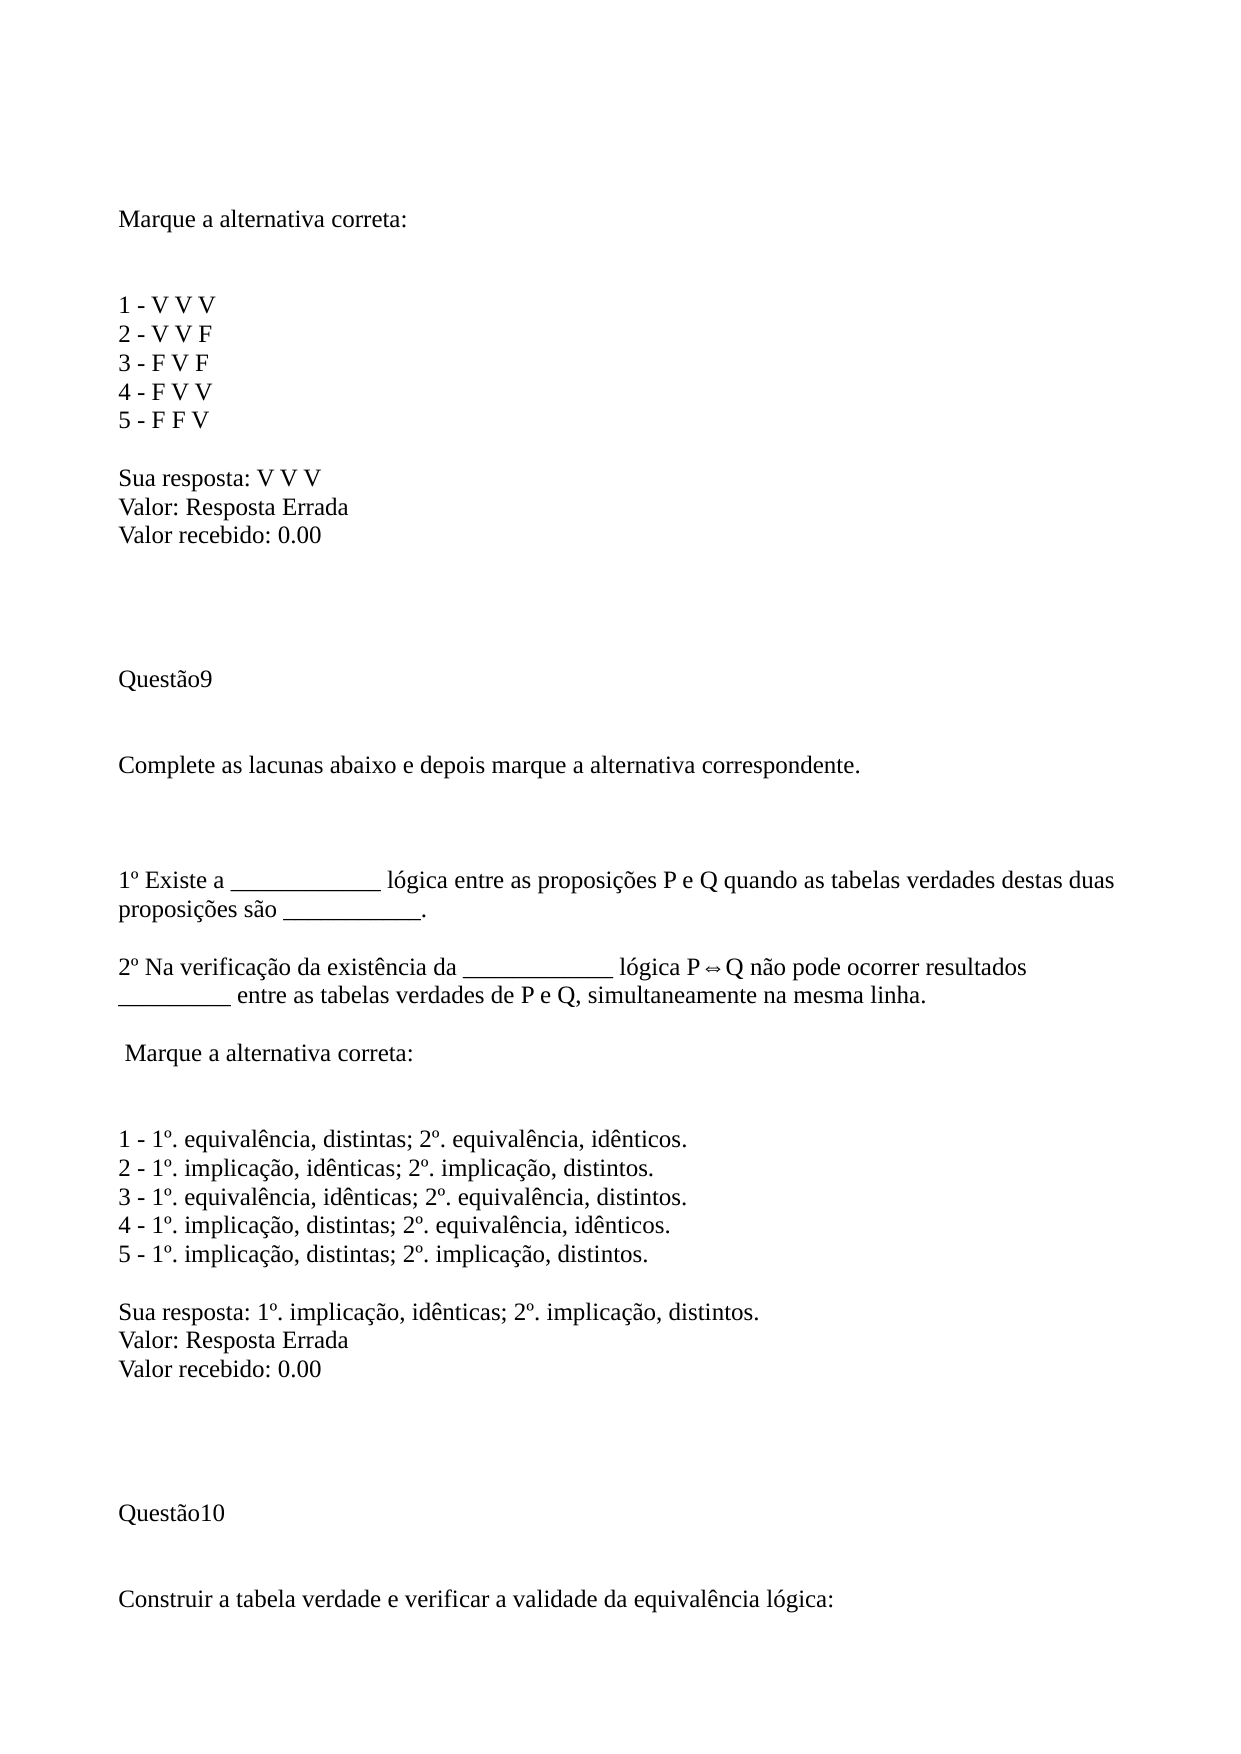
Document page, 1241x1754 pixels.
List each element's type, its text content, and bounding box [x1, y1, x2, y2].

text 1 - V V V [118, 291, 1122, 319]
text Marque a alternativa correta: [118, 204, 1122, 233]
text 5 - F F V [118, 406, 1122, 434]
text 4 - F V V [118, 377, 1122, 406]
text Valor: Resposta Errada [118, 1326, 1122, 1354]
text 4 - 1º. implicação, distintas; 2º. equivalência, idênticos. [118, 1211, 1122, 1239]
text Valor recebido: 0.00 [118, 521, 1122, 549]
text Sua resposta: V V V [118, 463, 1122, 492]
text Valor recebido: 0.00 [118, 1354, 1122, 1383]
text Questão9 [118, 664, 1122, 693]
text 2 - 1º. implicação, idênticas; 2º. implicação, distintos. [118, 1153, 1122, 1182]
text 2º Na verificação da existência da ____________ lógica P⇔Q não pode ocorrer resultados _________ entre as tabelas verdades de P e Q, simultaneamente na mesma linha. [118, 952, 1122, 1009]
text 3 - F V F [118, 348, 1122, 377]
text Complete as lacunas abaixo e depois marque a alternativa correspondente. [118, 751, 1122, 779]
text 5 - 1º. implicação, distintas; 2º. implicação, distintos. [118, 1239, 1122, 1268]
text Sua resposta: 1º. implicação, idênticas; 2º. implicação, distintos. [118, 1297, 1122, 1326]
text 3 - 1º. equivalência, idênticas; 2º. equivalência, distintos. [118, 1182, 1122, 1211]
text 1º Existe a ____________ lógica entre as proposições P e Q quando as tabelas verdades destas duas proposições são ___________. [118, 866, 1122, 923]
text Questão10 [118, 1498, 1122, 1527]
text Valor: Resposta Errada [118, 492, 1122, 521]
text Marque a alternativa correta: [118, 1038, 1122, 1067]
text 1 - 1º. equivalência, distintas; 2º. equivalência, idênticos. [118, 1124, 1122, 1153]
text Construir a tabela verdade e verificar a validade da equivalência lógica: [118, 1584, 1122, 1613]
text 2 - V V F [118, 319, 1122, 348]
